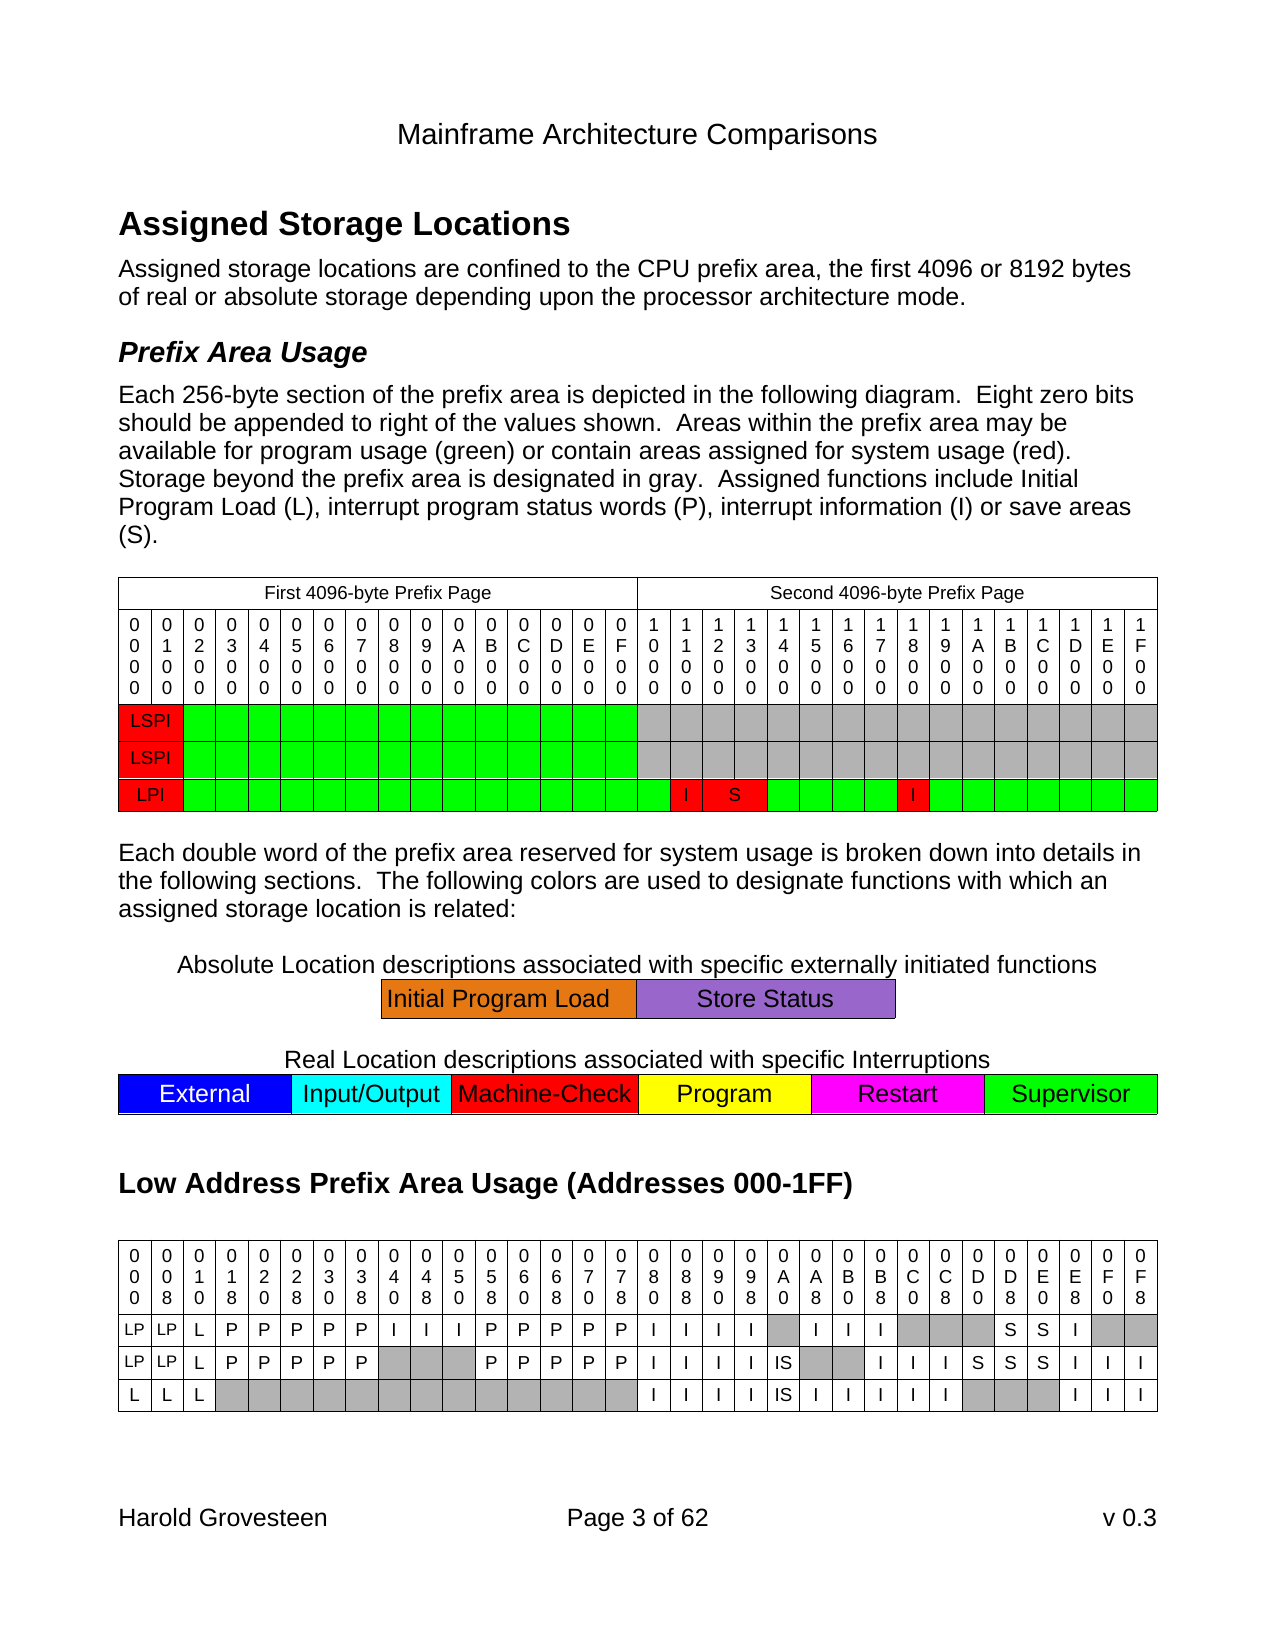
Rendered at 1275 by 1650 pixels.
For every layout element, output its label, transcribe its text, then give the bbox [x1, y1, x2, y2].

table_cell [800, 742, 832, 778]
table_header 0 8 8 [671, 1241, 702, 1314]
table_cell 0 8 0 0 [379, 610, 410, 704]
table_cell I [735, 1347, 767, 1379]
table_cell [735, 742, 767, 778]
table_cell [865, 705, 897, 741]
table_cell [1125, 1315, 1157, 1346]
table_cell [281, 1380, 313, 1411]
table_cell [541, 1380, 572, 1411]
table_cell [898, 1315, 929, 1346]
table_cell [281, 780, 313, 811]
table_cell S [963, 1347, 994, 1379]
table_header 0B8 [865, 1241, 897, 1314]
table_header 0 0 8 [152, 1241, 183, 1314]
table_header Restart [812, 1075, 984, 1113]
table_cell S [703, 780, 767, 811]
table_header Second 4096-byte Prefix Page [638, 578, 1157, 609]
table_cell [346, 742, 378, 778]
table_cell 0 5 0 0 [281, 610, 313, 704]
table_cell 0 4 0 0 [249, 610, 280, 704]
table_header 0A 0 [768, 1241, 799, 1314]
table_cell LP [119, 1315, 151, 1346]
table_cell LP [152, 1315, 183, 1346]
table_cell [800, 780, 832, 811]
table_cell [768, 705, 799, 741]
table_cell I [638, 1380, 670, 1411]
table_cell I [411, 1315, 442, 1346]
table_cell I [800, 1380, 832, 1411]
table_cell [379, 780, 410, 811]
table_cell 0A 0 0 [443, 610, 475, 704]
table_cell [346, 705, 378, 741]
table_cell 0 3 0 0 [216, 610, 248, 704]
table_header 0 7 0 [573, 1241, 605, 1314]
table_cell [476, 742, 507, 778]
table_cell 1E 0 0 [1092, 610, 1124, 704]
table_cell [249, 1380, 280, 1411]
table_cell [963, 780, 994, 811]
table_cell [638, 742, 670, 778]
table_cell 1 2 0 0 [703, 610, 734, 704]
table_cell I [671, 1347, 702, 1379]
table_cell [638, 780, 670, 811]
table_cell [1092, 705, 1124, 741]
table_cell [184, 742, 215, 778]
table_cell [1060, 742, 1091, 778]
table_cell [281, 705, 313, 741]
table_cell [865, 780, 897, 811]
table_header 0A 8 [800, 1241, 832, 1314]
table_cell [216, 1380, 248, 1411]
table_cell 0E 0 0 [573, 610, 605, 704]
table_cell P [541, 1347, 572, 1379]
table_cell [249, 780, 280, 811]
table_cell 0F 0 0 [606, 610, 637, 704]
table_cell 1D 0 0 [1060, 610, 1091, 704]
table_cell 1B 0 0 [995, 610, 1027, 704]
table_cell I [638, 1315, 670, 1346]
table_cell LP [152, 1347, 183, 1379]
table_header 0 3 8 [346, 1241, 378, 1314]
table_cell I [735, 1315, 767, 1346]
table_cell P [573, 1347, 605, 1379]
table_cell L [184, 1380, 215, 1411]
table_cell [1125, 705, 1157, 741]
table_header 0 0 0 [119, 1241, 151, 1314]
table_cell [314, 742, 345, 778]
table_header Machine-Check [452, 1075, 638, 1113]
table_header 0 2 0 [249, 1241, 280, 1314]
table_cell [768, 742, 799, 778]
table_cell [541, 742, 572, 778]
table_cell I [1092, 1380, 1124, 1411]
table_cell [1060, 705, 1091, 741]
table_cell 0 9 0 0 [411, 610, 442, 704]
table_cell [314, 705, 345, 741]
table_cell [508, 780, 540, 811]
table_cell I [898, 780, 929, 811]
table_cell I [800, 1315, 832, 1346]
table_cell I [1060, 1380, 1091, 1411]
table_cell [865, 742, 897, 778]
table_cell [833, 705, 864, 741]
table_cell 1 3 0 0 [735, 610, 767, 704]
table_cell 1 9 0 0 [930, 610, 962, 704]
table_cell [930, 705, 962, 741]
table_cell 0 7 0 0 [346, 610, 378, 704]
table_cell 1 8 0 0 [898, 610, 929, 704]
table_cell I [703, 1380, 734, 1411]
table_cell L [184, 1347, 215, 1379]
table_cell S [995, 1315, 1027, 1346]
table_header 0 9 8 [735, 1241, 767, 1314]
table_cell I [1125, 1347, 1157, 1379]
table_header 0 1 0 [184, 1241, 215, 1314]
table_cell [411, 742, 442, 778]
table_cell P [476, 1347, 507, 1379]
table_header 0 F 8 [1125, 1241, 1157, 1314]
table_header 0 5 0 [443, 1241, 475, 1314]
table_header 0 7 8 [606, 1241, 637, 1314]
table_cell I [865, 1380, 897, 1411]
table_cell 0C 0 0 [508, 610, 540, 704]
table_cell [800, 705, 832, 741]
table_cell I [1060, 1347, 1091, 1379]
table_cell P [281, 1347, 313, 1379]
table_cell P [314, 1347, 345, 1379]
table_cell P [249, 1315, 280, 1346]
subtitle Assigned Storage Locations [118, 205, 1157, 243]
table_cell 1 5 0 0 [800, 610, 832, 704]
table_cell [606, 1380, 637, 1411]
table_header 0D 8 [995, 1241, 1027, 1314]
table_cell [281, 742, 313, 778]
table_cell [573, 780, 605, 811]
table_cell I [898, 1347, 929, 1379]
table_cell 1A 0 0 [963, 610, 994, 704]
table_header Store Status [637, 980, 895, 1018]
table_cell [898, 705, 929, 741]
table_cell S [1028, 1347, 1059, 1379]
table_cell P [541, 1315, 572, 1346]
table_header 0 9 0 [703, 1241, 734, 1314]
table_cell [671, 742, 702, 778]
table_cell I [833, 1315, 864, 1346]
table_cell [703, 705, 734, 741]
table_cell [443, 1347, 475, 1379]
table_cell P [216, 1315, 248, 1346]
table_cell [184, 780, 215, 811]
table_cell [184, 705, 215, 741]
table_cell [833, 1347, 864, 1379]
table_cell [476, 1380, 507, 1411]
table_cell P [281, 1315, 313, 1346]
text Assigned storage locations are confined to the CPU prefix area, the first 4096 or 8192 bytes of real or absolute storage depending upon the processor architecture mode. [118, 255, 1157, 311]
table_cell I [1125, 1380, 1157, 1411]
table_cell [508, 705, 540, 741]
table_cell [379, 1347, 410, 1379]
table_cell [930, 1315, 962, 1346]
table_cell 1 7 0 0 [865, 610, 897, 704]
table_header External [119, 1075, 291, 1113]
table_cell P [249, 1347, 280, 1379]
table_cell 0 1 0 0 [152, 610, 183, 704]
table_cell [768, 1315, 799, 1346]
table_cell P [573, 1315, 605, 1346]
table_header 0D0 [963, 1241, 994, 1314]
table_cell [995, 1380, 1027, 1411]
table_cell P [606, 1347, 637, 1379]
table_cell [443, 1380, 475, 1411]
table_cell [411, 705, 442, 741]
table_cell 1 1 0 0 [671, 610, 702, 704]
table_cell I [671, 780, 702, 811]
table_header Supervisor [985, 1075, 1157, 1113]
table_cell [995, 742, 1027, 778]
table_cell [606, 742, 637, 778]
table_cell L [152, 1380, 183, 1411]
table_cell [249, 705, 280, 741]
table_cell IS [768, 1380, 799, 1411]
table_cell [800, 1347, 832, 1379]
table_header 0 5 8 [476, 1241, 507, 1314]
table_cell [1028, 705, 1059, 741]
table_header Program [639, 1075, 811, 1113]
table_cell IS [768, 1347, 799, 1379]
table_cell I [703, 1347, 734, 1379]
table_cell [1092, 742, 1124, 778]
table_header 0 6 8 [541, 1241, 572, 1314]
table_cell [476, 705, 507, 741]
table_cell [1060, 780, 1091, 811]
table_cell [638, 705, 670, 741]
subtitle Prefix Area Usage [118, 336, 1157, 369]
table_cell I [735, 1380, 767, 1411]
table_header 0 1 8 [216, 1241, 248, 1314]
table_cell [541, 780, 572, 811]
table_cell 0B 0 0 [476, 610, 507, 704]
table_cell [963, 1315, 994, 1346]
table_cell L [184, 1315, 215, 1346]
table_cell [606, 780, 637, 811]
table_cell I [930, 1380, 962, 1411]
table_cell [443, 742, 475, 778]
table_cell [671, 705, 702, 741]
table_cell [573, 1380, 605, 1411]
table_cell [411, 780, 442, 811]
table_cell S [995, 1347, 1027, 1379]
table_cell I [1092, 1347, 1124, 1379]
table_cell [963, 1380, 994, 1411]
text Real Location descriptions associated with specific Interruptions [118, 1046, 1157, 1074]
table_cell [443, 780, 475, 811]
table_cell 1 6 0 0 [833, 610, 864, 704]
table_cell I [671, 1380, 702, 1411]
table_cell LSPI [119, 705, 183, 741]
table_cell [1092, 780, 1124, 811]
table_cell [379, 705, 410, 741]
table_cell 0 2 0 0 [184, 610, 215, 704]
table_cell L [119, 1380, 151, 1411]
table_cell [314, 1380, 345, 1411]
table_cell [1092, 1315, 1124, 1346]
table_cell P [216, 1347, 248, 1379]
table_cell I [671, 1315, 702, 1346]
table_cell I [898, 1380, 929, 1411]
table_cell [1125, 780, 1157, 811]
table_cell [606, 705, 637, 741]
table_cell I [703, 1315, 734, 1346]
table_cell I [833, 1380, 864, 1411]
table_cell [833, 780, 864, 811]
table_cell P [346, 1347, 378, 1379]
table_cell [411, 1380, 442, 1411]
table_cell I [865, 1315, 897, 1346]
table_cell LP [119, 1347, 151, 1379]
table_cell 0 0 0 0 [119, 610, 151, 704]
table_cell [573, 742, 605, 778]
text Absolute Location descriptions associated with specific externally initiated functions [118, 951, 1157, 979]
table_cell [1028, 742, 1059, 778]
table_cell [541, 705, 572, 741]
table_cell P [508, 1315, 540, 1346]
text Each 256-byte section of the prefix area is depicted in the following diagram. Eight zero bits should be appended to right of the values shown. Areas within the prefix area may be available for program usage (green) or contain areas assigned for system usage (red). Storage beyond the prefix area is designated in gray. Assigned functions include Initial Program Load (L), interrupt program status words (P), interrupt information (I) or save areas (S). [118, 381, 1157, 549]
subtitle Low Address Prefix Area Usage (Addresses 000-1FF) [118, 1167, 1157, 1199]
table_cell I [930, 1347, 962, 1379]
table_cell [768, 780, 799, 811]
table_header 0 E0 [1028, 1241, 1059, 1314]
table_cell 1 0 0 0 [638, 610, 670, 704]
text Each double word of the prefix area reserved for system usage is broken down into details in the following sections. The following colors are used to designate functions with which an assigned storage location is related: [118, 839, 1157, 923]
table_cell [735, 705, 767, 741]
table_cell P [606, 1315, 637, 1346]
table_cell [216, 705, 248, 741]
table_header 0 3 0 [314, 1241, 345, 1314]
table_cell [995, 705, 1027, 741]
table_cell P [508, 1347, 540, 1379]
table_header 0 4 8 [411, 1241, 442, 1314]
table_cell [216, 742, 248, 778]
table_header 0C0 [898, 1241, 929, 1314]
table_cell 0 6 0 0 [314, 610, 345, 704]
table_cell [476, 780, 507, 811]
table_cell [346, 1380, 378, 1411]
table_cell [833, 742, 864, 778]
table_header First 4096-byte Prefix Page [119, 578, 637, 609]
table_header Initial Program Load [382, 980, 636, 1018]
table_header 0F0 [1092, 1241, 1124, 1314]
table_cell I [1060, 1315, 1091, 1346]
table_cell LPI [119, 780, 183, 811]
table_header Input/Output [292, 1075, 451, 1113]
table_cell [1028, 780, 1059, 811]
table_cell I [865, 1347, 897, 1379]
table_cell [379, 742, 410, 778]
table_cell [930, 742, 962, 778]
table_cell [411, 1347, 442, 1379]
table_cell 1 F 0 0 [1125, 610, 1157, 704]
table_header 0 2 8 [281, 1241, 313, 1314]
table_cell 1C 0 0 [1028, 610, 1059, 704]
table_cell [1028, 1380, 1059, 1411]
table_cell I [443, 1315, 475, 1346]
table_cell [703, 742, 734, 778]
table_cell 1 4 0 0 [768, 610, 799, 704]
table_cell [508, 742, 540, 778]
table_cell P [476, 1315, 507, 1346]
table_cell P [314, 1315, 345, 1346]
table_cell [573, 705, 605, 741]
table_cell [379, 1380, 410, 1411]
table_cell [443, 705, 475, 741]
table_header 0C8 [930, 1241, 962, 1314]
table_cell I [379, 1315, 410, 1346]
table_cell [963, 705, 994, 741]
table_header 0 8 0 [638, 1241, 670, 1314]
table_header 0 4 0 [379, 1241, 410, 1314]
table_cell I [638, 1347, 670, 1379]
table_cell [898, 742, 929, 778]
table_cell S [1028, 1315, 1059, 1346]
table_cell [216, 780, 248, 811]
table_cell 0D 0 0 [541, 610, 572, 704]
table_header 0 6 0 [508, 1241, 540, 1314]
table_cell [346, 780, 378, 811]
table_cell [508, 1380, 540, 1411]
table_cell [963, 742, 994, 778]
table_cell [249, 742, 280, 778]
table_cell [995, 780, 1027, 811]
table_cell [314, 780, 345, 811]
table_cell [930, 780, 962, 811]
table_cell [1125, 742, 1157, 778]
table_cell LSPI [119, 742, 183, 778]
table_header 0B0 [833, 1241, 864, 1314]
table_cell P [346, 1315, 378, 1346]
table_header 0E8 [1060, 1241, 1091, 1314]
